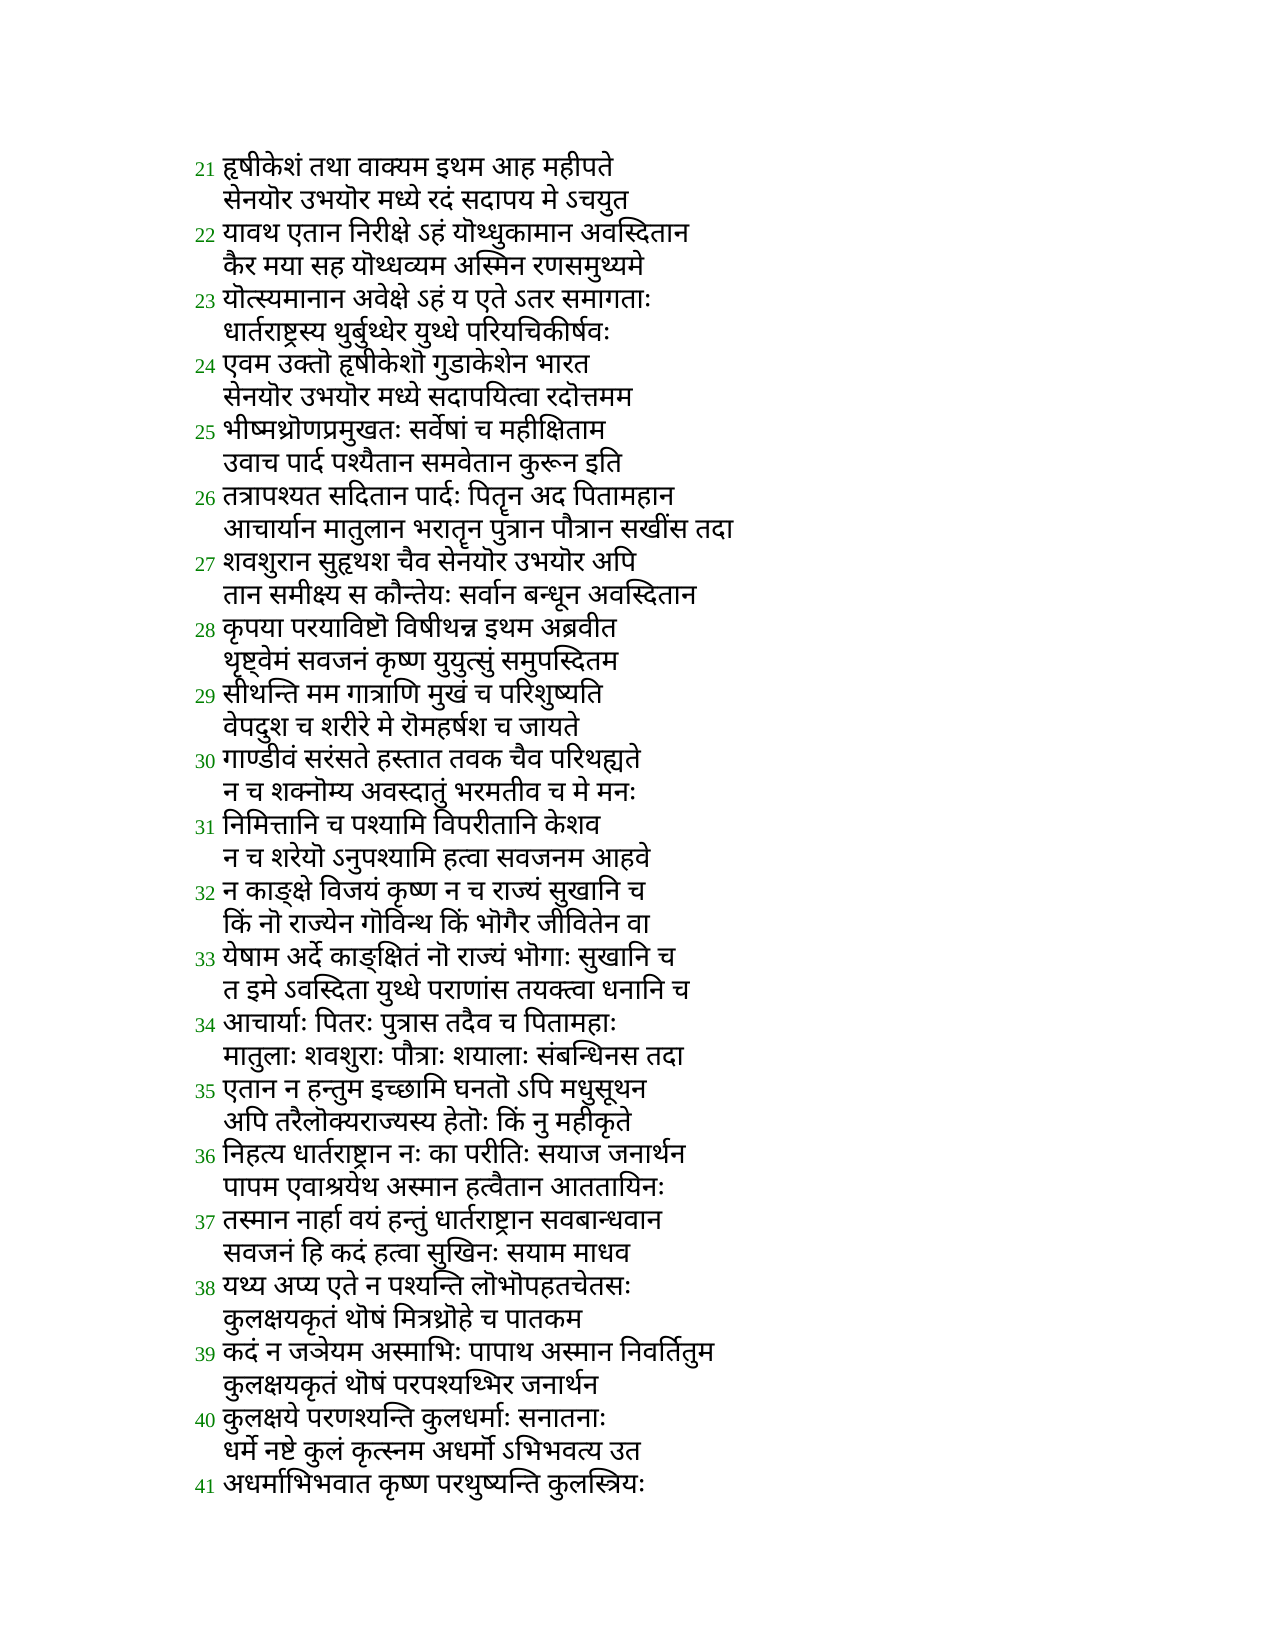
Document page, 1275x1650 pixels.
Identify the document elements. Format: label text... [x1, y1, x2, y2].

text 21 हृषीकेशं तथा वाक्यम इथम आह महीपते सेनयॊर उभयॊर मध्ये रदं सदापय मे ऽचयुत 22 यावथ एतान निरीक्षे ऽहं यॊथ्धुकामान अवस्दितान कैर मया सह यॊथ्धव्यम अस्मिन रणसमुथ्यमे 23 यॊत्स्यमानान अवेक्षे ऽहं य एते ऽतर समागताः धार्तराष्ट्रस्य थुर्बुथ्धेर युथ्धे परियचिकीर्षवः 24 एवम उक्तॊ हृषीकेशॊ गुडाकेशेन भारत सेनयॊर उभयॊर मध्ये सदापयित्वा रदॊत्तमम 25 भीष्मथ्रॊणप्रमुखतः सर्वेषां च महीक्षिताम उवाच पार्द पश्यैतान समवेतान कुरून इति 26 तत्रापश्यत सदितान पार्दः पितॄन अद पितामहान आचार्यान मातुलान भरातॄन पुत्रान पौत्रान सखींस तदा 27 शवशुरान सुहृथश चैव सेनयॊर उभयॊर अपि तान समीक्ष्य स कौन्तेयः सर्वान बन्धून अवस्दितान 28 कृपया परयाविष्टॊ विषीथन्न इथम अब्रवीत थृष्ट्वेमं सवजनं कृष्ण युयुत्सुं समुपस्दितम 29 सीथन्ति मम गात्राणि मुखं च परिशुष्यति वेपदुश च शरीरे मे रॊमहर्षश च जायते 30 गाण्डीवं सरंसते हस्तात तवक चैव परिथह्यते न च शक्नॊम्य अवस्दातुं भरमतीव च मे मनः 31 निमित्तानि च पश्यामि विपरीतानि केशव न च शरेयॊ ऽनुपश्यामि हत्वा सवजनम आहवे 32 न काङ्क्षे विजयं कृष्ण न च राज्यं सुखानि च किं नॊ राज्येन गॊविन्थ किं भॊगैर जीवितेन वा 33 येषाम अर्दे काङ्क्षितं नॊ राज्यं भॊगाः सुखानि च त इमे ऽवस्दिता युथ्धे पराणांस तयक्त्वा धनानि च 34 आचार्याः पितरः पुत्रास तदैव च पितामहाः मातुलाः शवशुराः पौत्राः शयालाः संबन्धिनस तदा 35 एतान न हन्तुम इच्छामि घनतॊ ऽपि मधुसूथन अपि तरैलॊक्यराज्यस्य हेतॊः किं नु महीकृते 36 निहत्य धार्तराष्ट्रान नः का परीतिः सयाज जनार्थन पापम एवाश्रयेथ अस्मान हत्वैतान आततायिनः 37 तस्मान नार्हा वयं हन्तुं धार्तराष्ट्रान सवबान्धवान सवजनं हि कदं हत्वा सुखिनः सयाम माधव 38 यथ्य अप्य एते न पश्यन्ति लॊभॊपहतचेतसः कुलक्षयकृतं थॊषं मित्रथ्रॊहे च पातकम 39 कदं न जञेयम अस्माभिः पापाथ अस्मान निवर्तितुम कुलक्षयकृतं थॊषं परपश्यथ्भिर जनार्थन 40 कुलक्षये परणश्यन्ति कुलधर्माः सनातनाः धर्मे नष्टे कुलं कृत्स्नम अधर्मॊ ऽभिभवत्य उत 41 अधर्माभिभवात कृष्ण परथुष्यन्ति कुलस्त्रियः [187, 150, 1087, 1499]
